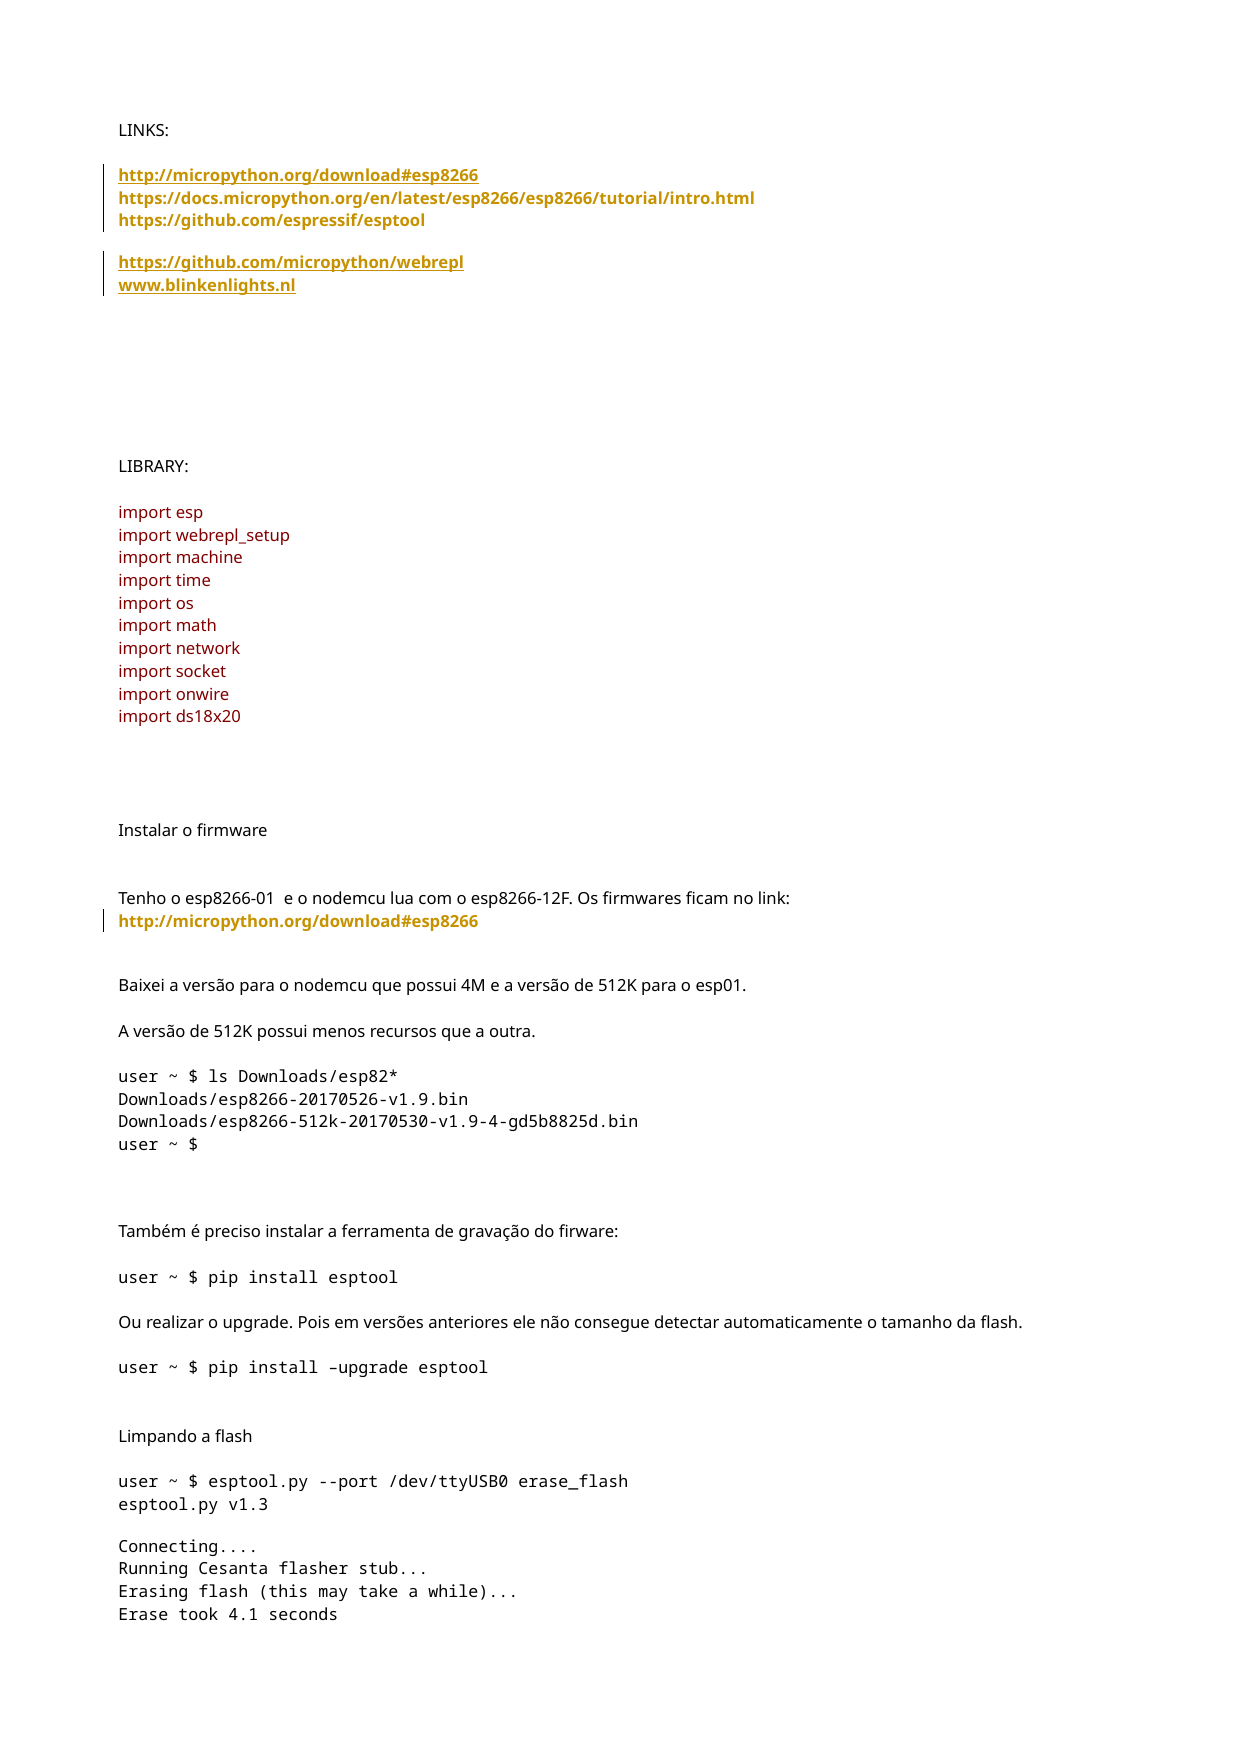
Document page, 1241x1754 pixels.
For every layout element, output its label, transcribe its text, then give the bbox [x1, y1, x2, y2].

text LIBRARY: [118, 455, 1122, 478]
text import webrepl_setup [118, 523, 1122, 546]
text https://github.com/micropython/webrepl [118, 251, 1122, 273]
text user ~ $ pip install –upgrade esptool [118, 1356, 1122, 1379]
text https://github.com/espressif/esptool [118, 209, 1122, 232]
text import os [118, 591, 1122, 614]
text https://docs.micropython.org/en/latest/esp8266/esp8266/tutorial/intro.html [118, 186, 1122, 209]
text import machine [118, 546, 1122, 569]
text user ~ $ pip install esptool [118, 1265, 1122, 1288]
text Erase took 4.1 seconds [118, 1602, 1122, 1625]
text LINKS: [118, 118, 1122, 141]
text import math [118, 614, 1122, 637]
text import network [118, 637, 1122, 659]
text Limpando a flash [118, 1424, 1122, 1447]
text A versão de 512K possui menos recursos que a outra. [118, 1019, 1122, 1042]
text esptool.py v1.3 [118, 1492, 1122, 1515]
text Baixei a versão para o nodemcu que possui 4M e a versão de 512K para o esp01. [118, 974, 1122, 996]
text user ~ $ ls Downloads/esp82* [118, 1064, 1122, 1087]
text import time [118, 569, 1122, 591]
text user ~ $ [118, 1133, 1122, 1155]
text http://micropython.org/download#esp8266 [118, 163, 1122, 186]
text http://micropython.org/download#esp8266 [118, 909, 1122, 932]
text Também é preciso instalar a ferramenta de gravação do firware: [118, 1220, 1122, 1243]
text Tenho o esp8266-01 e o nodemcu lua com o esp8266-12F. Os firmwares ficam no link: [118, 887, 1122, 909]
text Ou realizar o upgrade. Pois em versões anteriores ele não consegue detectar automaticamente o tamanho da flash. [118, 1311, 1122, 1333]
text import socket [118, 659, 1122, 682]
text import ds18x20 [118, 705, 1122, 728]
text Downloads/esp8266-512k-20170530-v1.9-4-gd5b8825d.bin [118, 1110, 1122, 1133]
text Connecting.... [118, 1534, 1122, 1557]
text www.blinkenlights.nl [118, 273, 1122, 296]
text import onwire [118, 682, 1122, 705]
text user ~ $ esptool.py --port /dev/ttyUSB0 erase_flash [118, 1470, 1122, 1492]
text Running Cesanta flasher stub... [118, 1557, 1122, 1579]
text Downloads/esp8266-20170526-v1.9.bin [118, 1087, 1122, 1110]
text Erasing flash (this may take a while)... [118, 1579, 1122, 1602]
text import esp [118, 501, 1122, 523]
text Instalar o firmware [118, 818, 1122, 841]
